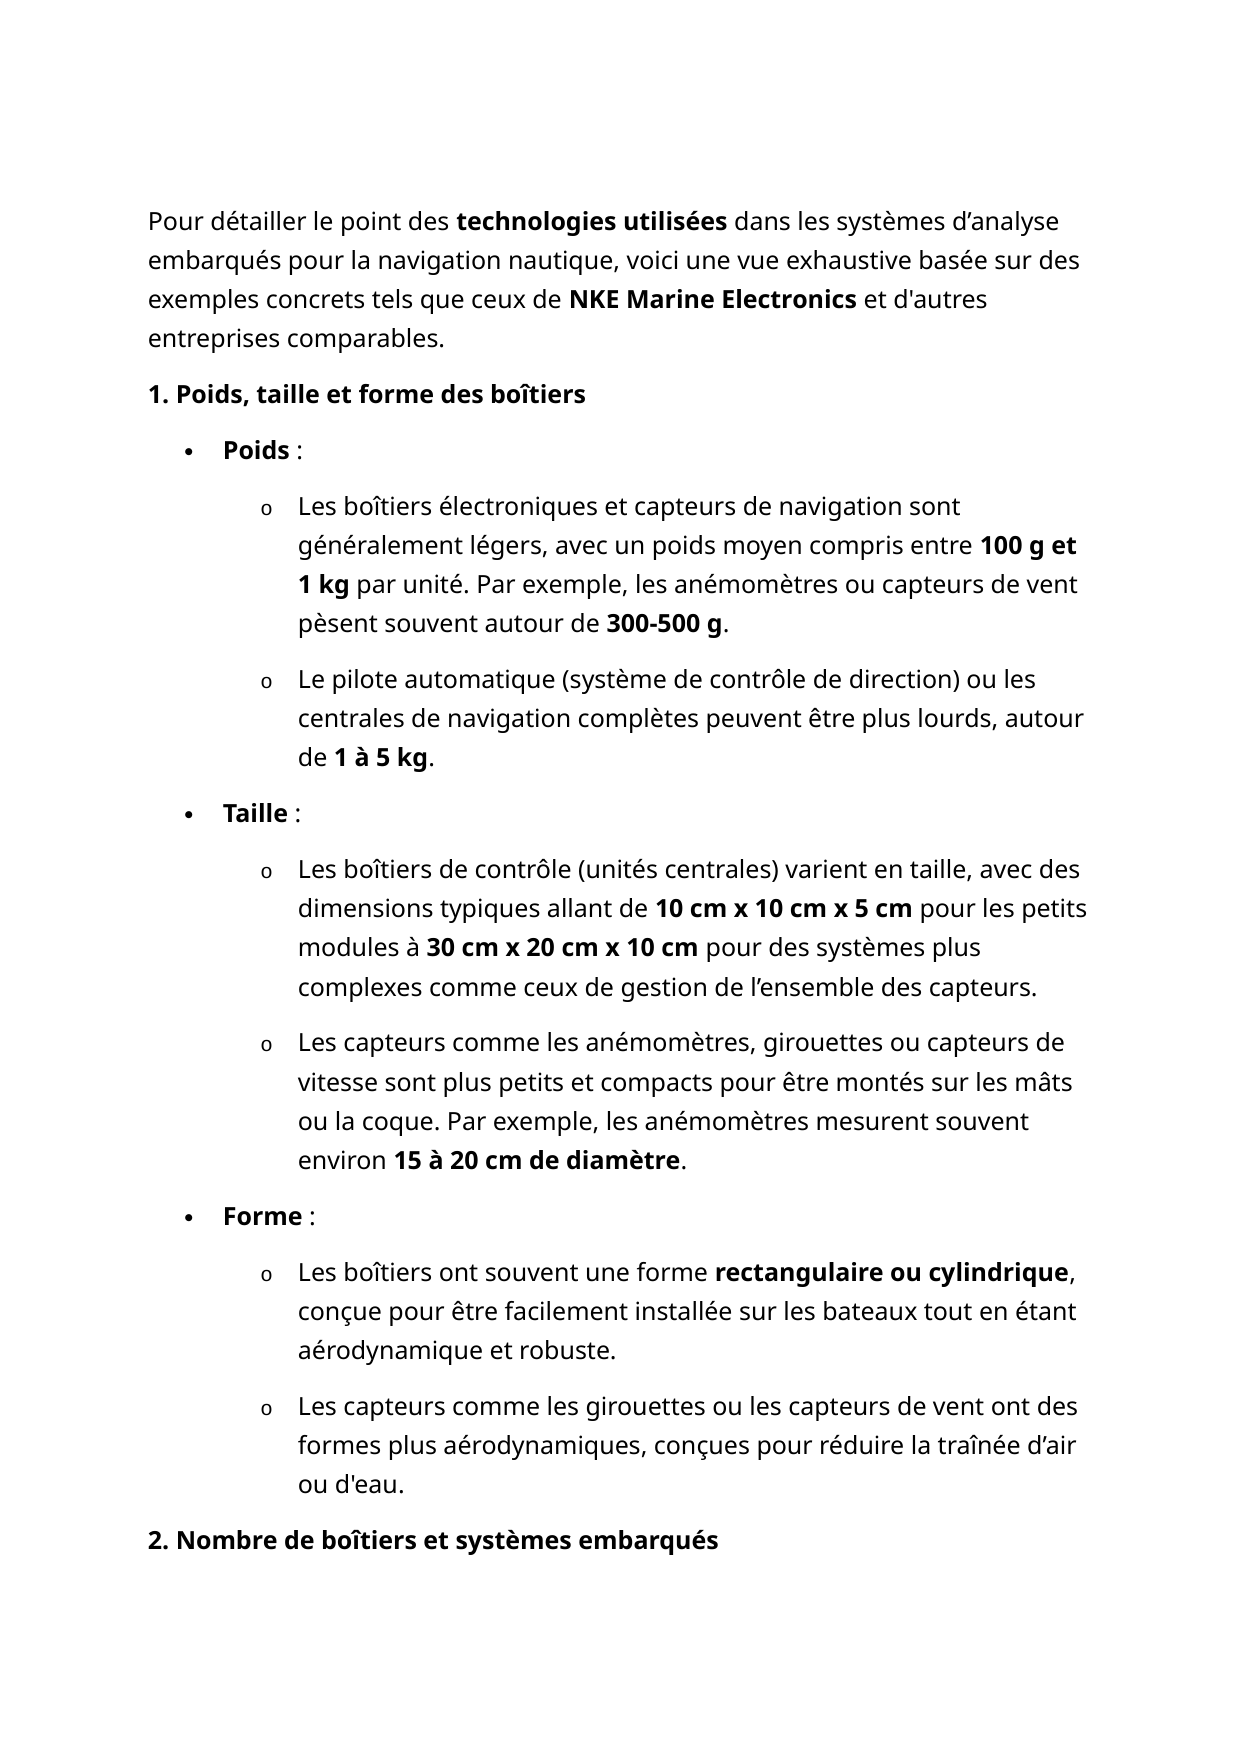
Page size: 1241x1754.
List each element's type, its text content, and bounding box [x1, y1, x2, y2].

list Le pilote automatique (système de contrôle de direction) ou les centrales de navigation complètes peuvent être plus lourds, autour de 1 à 5 kg. [260, 662, 1093, 774]
text Pour détailler le point des technologies utilisées dans les systèmes d’analyse embarqués pour la navigation nautique, voici une vue exhaustive basée sur des exemples concrets tels que ceux de NKE Marine Electronics et d'autres entreprises comparables. [148, 203, 1093, 355]
text 1. Poids, taille et forme des boîtiers [148, 377, 1093, 411]
list Forme : [185, 1198, 1093, 1232]
list Poids : [185, 433, 1093, 467]
text 2. Nombre de boîtiers et systèmes embarqués [148, 1523, 1093, 1557]
list Les boîtiers ont souvent une forme rectangulaire ou cylindrique, conçue pour être facilement installée sur les bateaux tout en étant aérodynamique et robuste. [260, 1254, 1093, 1367]
list Les boîtiers de contrôle (unités centrales) varient en taille, avec des dimensions typiques allant de 10 cm x 10 cm x 5 cm pour les petits modules à 30 cm x 20 cm x 10 cm pour des systèmes plus complexes comme ceux de gestion de l’ensemble des capteurs. [260, 852, 1093, 1003]
list Taille : [185, 796, 1093, 830]
list Les capteurs comme les girouettes ou les capteurs de vent ont des formes plus aérodynamiques, conçues pour réduire la traînée d’air ou d'eau. [260, 1388, 1093, 1501]
list Les boîtiers électroniques et capteurs de navigation sont généralement légers, avec un poids moyen compris entre 100 g et 1 kg par unité. Par exemple, les anémomètres ou capteurs de vent pèsent souvent autour de 300-500 g. [260, 488, 1093, 640]
list Les capteurs comme les anémomètres, girouettes ou capteurs de vitesse sont plus petits et compacts pour être montés sur les mâts ou la coque. Par exemple, les anémomètres mesurent souvent environ 15 à 20 cm de diamètre. [260, 1025, 1093, 1177]
